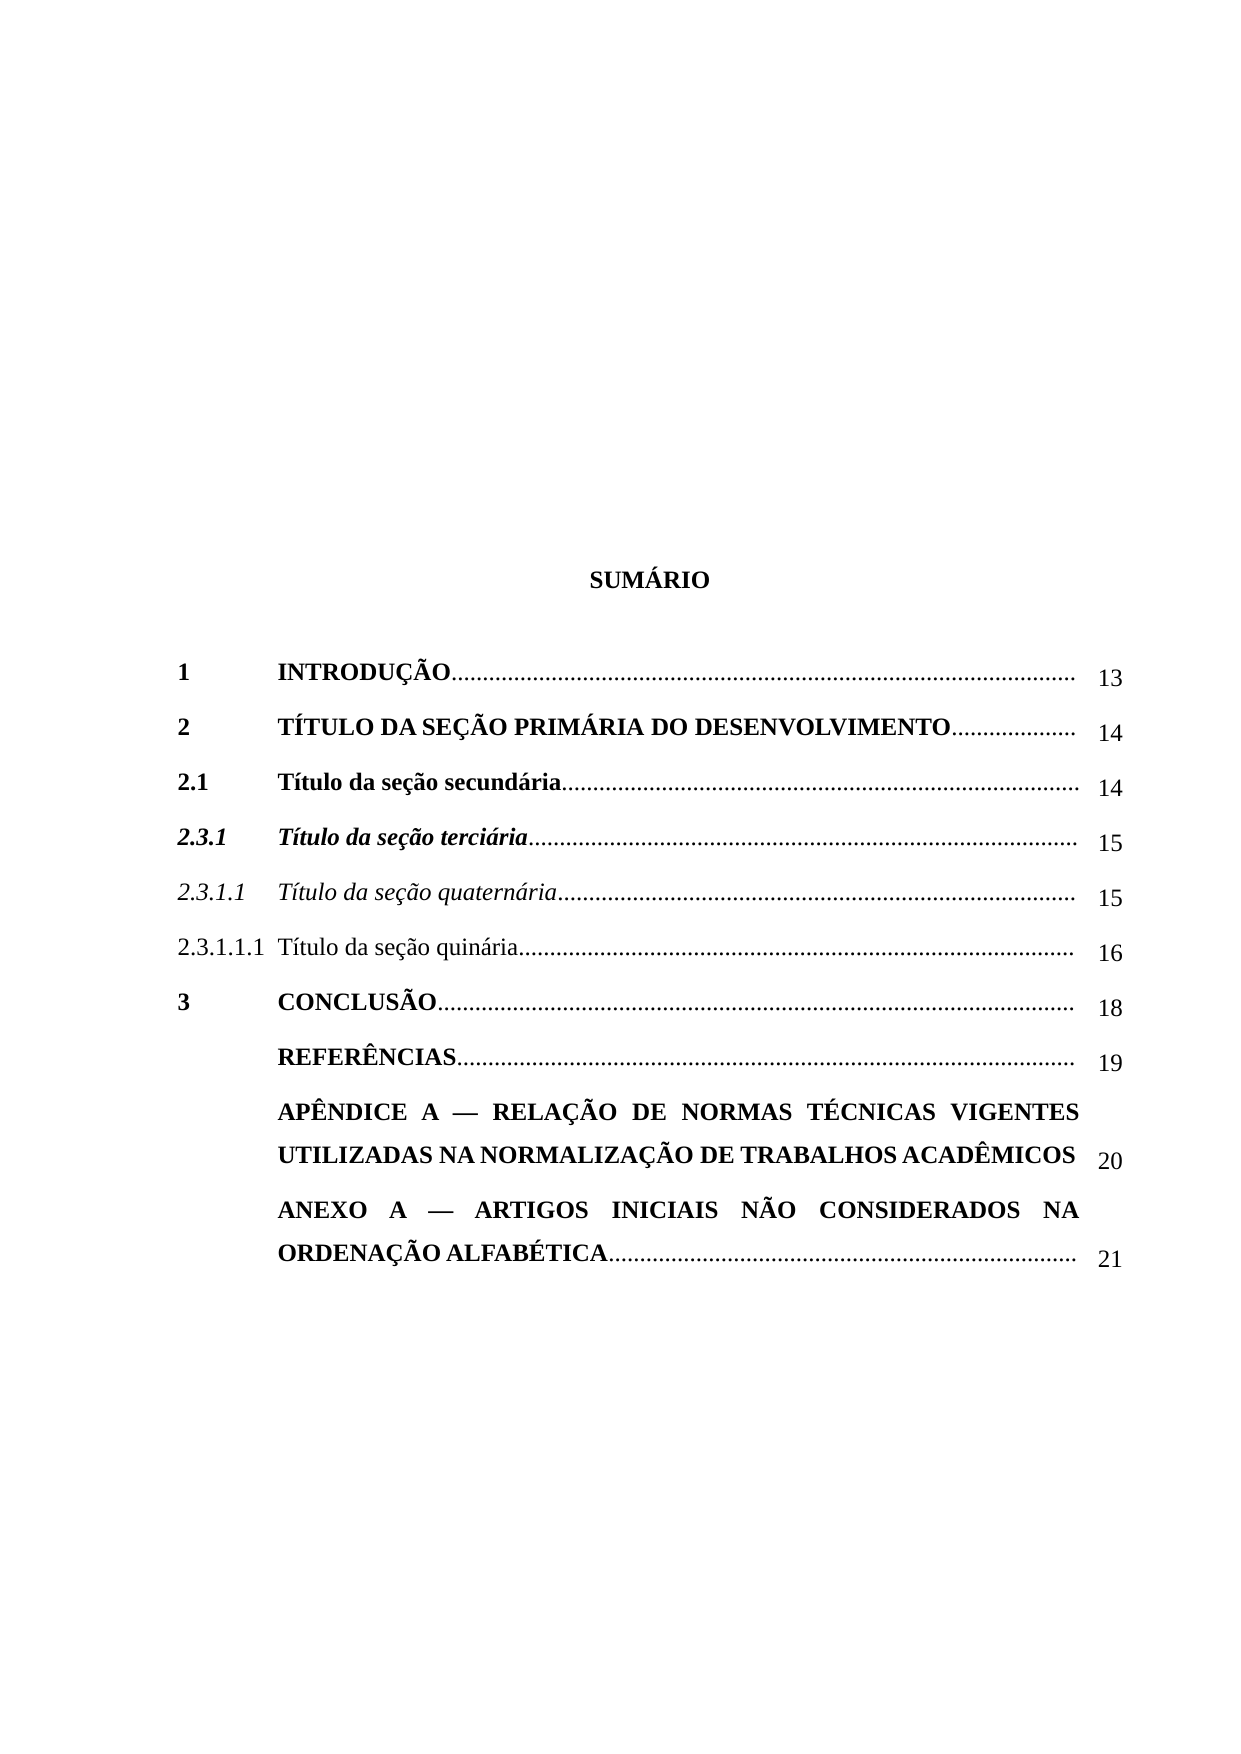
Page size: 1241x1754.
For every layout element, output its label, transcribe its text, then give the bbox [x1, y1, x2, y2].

table_cell 2.1 [177, 761, 277, 816]
table_cell ANEXO A — ARTIGOS INICIAIS NÃO CONSIDERADOS NA ORDENAÇÃO ALFABÉTICA........................................................................... [277, 1189, 1080, 1287]
table_cell TÍTULO DA SEÇÃO PRIMÁRIA DO DESENVOLVIMENTO.................... [277, 706, 1080, 761]
table_cell 2.3.1.1 [177, 871, 277, 926]
table_header 1 [177, 652, 277, 706]
table_cell 15 [1080, 816, 1122, 871]
table_cell 19 [1080, 1036, 1122, 1091]
table_cell 2.3.1.1.1 [177, 926, 277, 981]
text SUMÁRIO [177, 565, 1122, 594]
table_cell 15 [1080, 871, 1122, 926]
table_cell 14 [1080, 706, 1122, 761]
table_cell APÊNDICE A — RELAÇÃO DE NORMAS TÉCNICAS VIGENTES UTILIZADAS NA NORMALIZAÇÃO DE TRABALHOS ACADÊMICOS [277, 1091, 1080, 1189]
table_cell 3 [177, 981, 277, 1036]
table_cell Título da seção quaternária................................................................................... [277, 871, 1080, 926]
table_cell 2 [177, 706, 277, 761]
table_cell 21 [1080, 1189, 1122, 1287]
table_header INTRODUÇÃO.................................................................................................... [277, 652, 1080, 706]
table_cell Título da seção secundária................................................................................... [277, 761, 1080, 816]
table_header 13 [1080, 652, 1122, 706]
table_cell [177, 1091, 277, 1189]
table_cell REFERÊNCIAS................................................................................................... [277, 1036, 1080, 1091]
table_cell Título da seção quinária......................................................................................... [277, 926, 1080, 981]
table_cell 20 [1080, 1091, 1122, 1189]
table_cell 2.3.1 [177, 816, 277, 871]
table_cell Título da seção terciária........................................................................................ [277, 816, 1080, 871]
table_cell [177, 1189, 277, 1287]
table_cell 18 [1080, 981, 1122, 1036]
table_cell 16 [1080, 926, 1122, 981]
table_cell CONCLUSÃO...................................................................................................... [277, 981, 1080, 1036]
table_cell 14 [1080, 761, 1122, 816]
table_cell [177, 1036, 277, 1091]
